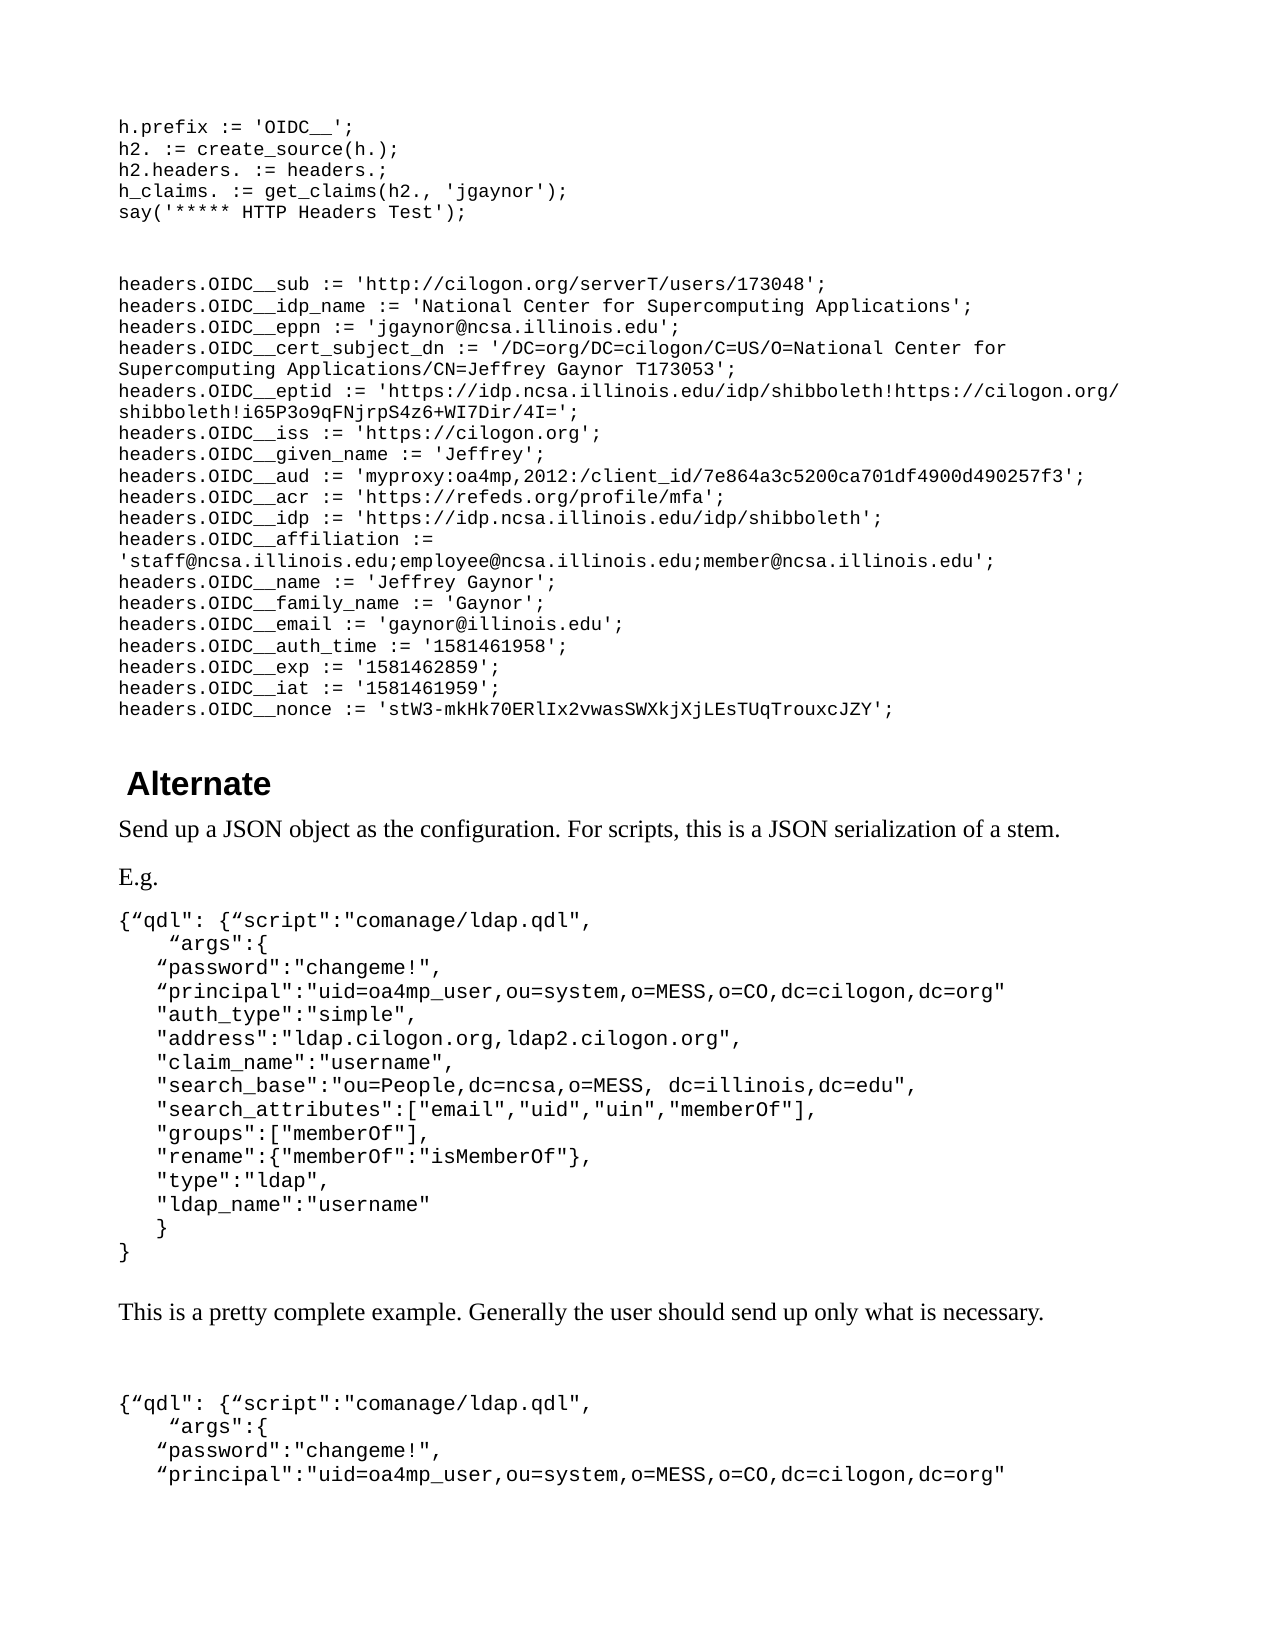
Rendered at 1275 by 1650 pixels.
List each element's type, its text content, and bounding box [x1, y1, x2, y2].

text say('***** HTTP Headers Test'); [118, 203, 1157, 224]
text headers.OIDC__idp := 'https://idp.ncsa.illinois.edu/idp/shibboleth'; [118, 509, 1157, 530]
text headers.OIDC__affiliation := 'staff@ncsa.illinois.edu;employee@ncsa.illinois.edu;member@ncsa.illinois.edu'; [118, 530, 1157, 573]
text headers.OIDC__aud := 'myproxy:oa4mp,2012:/client_id/7e864a3c5200ca701df4900d490257f3'; [118, 466, 1157, 488]
text h_claims. := get_claims(h2., 'jgaynor'); [118, 182, 1157, 203]
text {“qdl": {“script":"comanage/ldap.qdl", [118, 1393, 1157, 1416]
text } [118, 1241, 1157, 1264]
text Send up a JSON object as the configuration. For scripts, this is a JSON serialization of a stem. [118, 814, 1157, 843]
text h2.headers. := headers.; [118, 161, 1157, 182]
text This is a pretty complete example. Generally the user should send up only what is necessary. [118, 1264, 1157, 1326]
text "groups":["memberOf"], "rename":{"memberOf":"isMemberOf"}, "type":"ldap", "ldap_name":"username" [118, 1123, 1157, 1217]
text “principal":"uid=oa4mp_user,ou=system,o=MESS,o=CO,dc=cilogon,dc=org" [118, 981, 1157, 1004]
text h.prefix := 'OIDC__'; [118, 118, 1157, 139]
text headers.OIDC__sub := 'http://cilogon.org/serverT/users/173048'; [118, 275, 1157, 296]
text headers.OIDC__nonce := 'stW3-mkHk70ERlIx2vwasSWXkjXjLEsTUqTrouxcJZY'; [118, 700, 1157, 721]
text h2. := create_source(h.); [118, 139, 1157, 161]
text headers.OIDC__iss := 'https://cilogon.org'; [118, 424, 1157, 445]
text headers.OIDC__idp_name := 'National Center for Supercomputing Applications'; [118, 296, 1157, 318]
text E.g. [118, 862, 1157, 891]
text {“qdl": {“script":"comanage/ldap.qdl", [118, 910, 1157, 933]
text headers.OIDC__eppn := 'jgaynor@ncsa.illinois.edu'; [118, 318, 1157, 339]
text “password":"changeme!", [118, 1440, 1157, 1464]
text “args":{ [118, 933, 1157, 957]
text “principal":"uid=oa4mp_user,ou=system,o=MESS,o=CO,dc=cilogon,dc=org" [118, 1464, 1157, 1487]
text headers.OIDC__email := 'gaynor@illinois.edu'; [118, 615, 1157, 636]
text "auth_type":"simple", "address":"ldap.cilogon.org,ldap2.cilogon.org", "claim_name":"username", "search_base":"ou=People,dc=ncsa,o=MESS, dc=illinois,dc=edu", "search_attributes":["email","uid","uin","memberOf"], [118, 1004, 1157, 1123]
text headers.OIDC__family_name := 'Gaynor'; [118, 594, 1157, 615]
text “args":{ [118, 1416, 1157, 1440]
text headers.OIDC__cert_subject_dn := '/DC=org/DC=cilogon/C=US/O=National Center for Supercomputing Applications/CN=Jeffrey Gaynor T173053'; [118, 339, 1157, 381]
text headers.OIDC__acr := 'https://refeds.org/profile/mfa'; [118, 488, 1157, 509]
text “password":"changeme!", [118, 957, 1157, 981]
subtitle Alternate [118, 763, 1157, 802]
text headers.OIDC__iat := '1581461959'; [118, 679, 1157, 700]
text headers.OIDC__exp := '1581462859'; [118, 658, 1157, 679]
text } [118, 1217, 1157, 1241]
text headers.OIDC__given_name := 'Jeffrey'; [118, 445, 1157, 466]
text headers.OIDC__name := 'Jeffrey Gaynor'; [118, 573, 1157, 594]
text headers.OIDC__eptid := 'https://idp.ncsa.illinois.edu/idp/shibboleth!https://cilogon.org/shibboleth!i65P3o9qFNjrpS4z6+WI7Dir/4I='; [118, 381, 1157, 424]
text headers.OIDC__auth_time := '1581461958'; [118, 636, 1157, 658]
